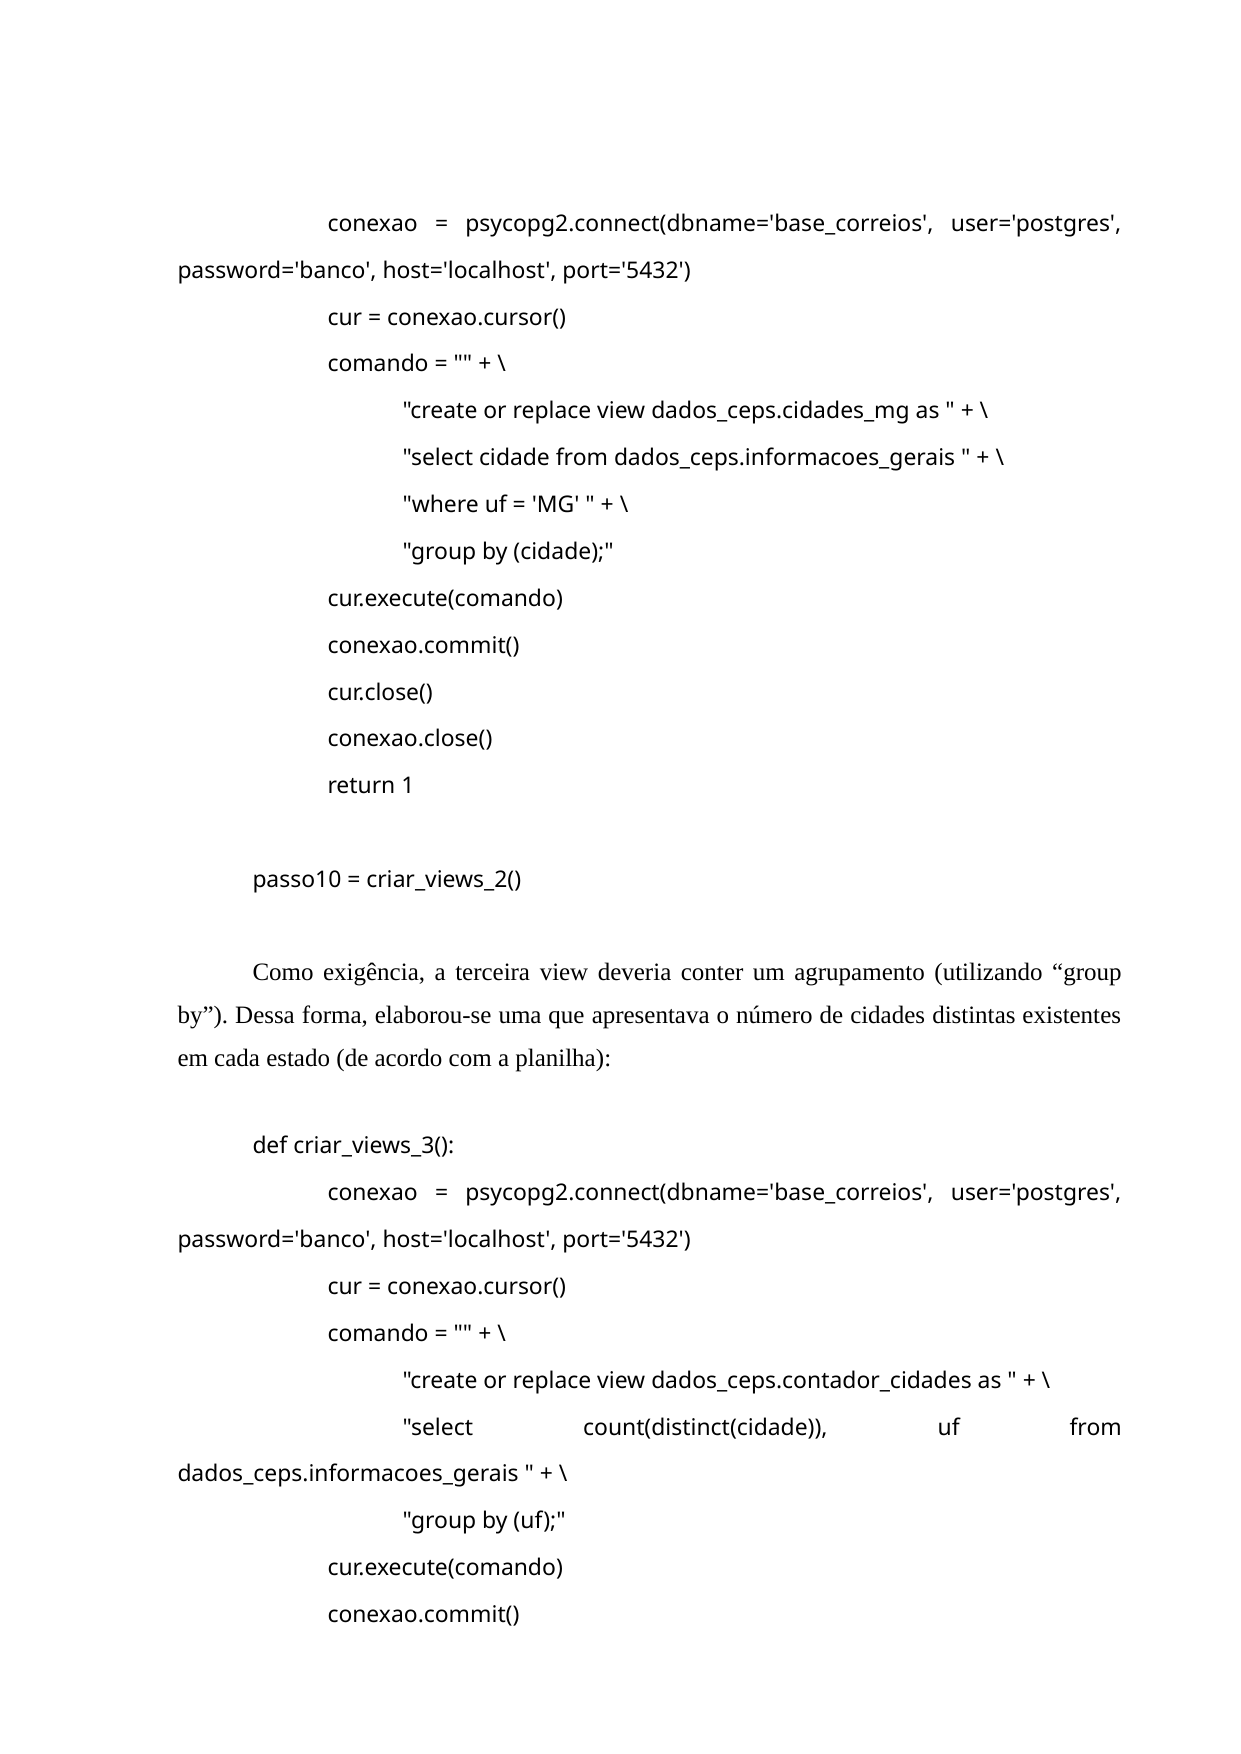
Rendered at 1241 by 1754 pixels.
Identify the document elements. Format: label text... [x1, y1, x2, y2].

text comando = "" + \ [177, 1317, 1122, 1348]
text "select count(distinct(cidade)), uf from dados_ceps.informacoes_gerais " + \ [177, 1410, 1122, 1488]
text "group by (cidade);" [177, 535, 1122, 566]
text "select cidade from dados_ceps.informacoes_gerais " + \ [177, 441, 1122, 472]
text cur = conexao.cursor() [177, 300, 1122, 332]
text cur.execute(comando) [177, 582, 1122, 613]
text "where uf = 'MG' " + \ [177, 488, 1122, 519]
text "create or replace view dados_ceps.contador_cidades as " + \ [177, 1363, 1122, 1395]
text conexao.commit() [177, 1598, 1122, 1629]
text conexao = psycopg2.connect(dbname='base_correios', user='postgres', password='banco', host='localhost', port='5432') [177, 1176, 1122, 1254]
text return 1 [177, 769, 1122, 800]
text passo10 = criar_views_2() [177, 863, 1122, 894]
text conexao.commit() [177, 628, 1122, 660]
text cur.execute(comando) [177, 1551, 1122, 1582]
text conexao = psycopg2.connect(dbname='base_correios', user='postgres', password='banco', host='localhost', port='5432') [177, 207, 1122, 285]
text def criar_views_3(): [177, 1129, 1122, 1160]
text conexao.close() [177, 722, 1122, 753]
text Como exigência, a terceira view deveria conter um agrupamento (utilizando “group by”). Dessa forma, elaborou-se uma que apresentava o número de cidades distintas existentes em cada estado (de acordo com a planilha): [177, 957, 1122, 1072]
text comando = "" + \ [177, 347, 1122, 378]
text cur = conexao.cursor() [177, 1270, 1122, 1301]
text "group by (uf);" [177, 1504, 1122, 1535]
text "create or replace view dados_ceps.cidades_mg as " + \ [177, 394, 1122, 425]
text cur.close() [177, 675, 1122, 707]
